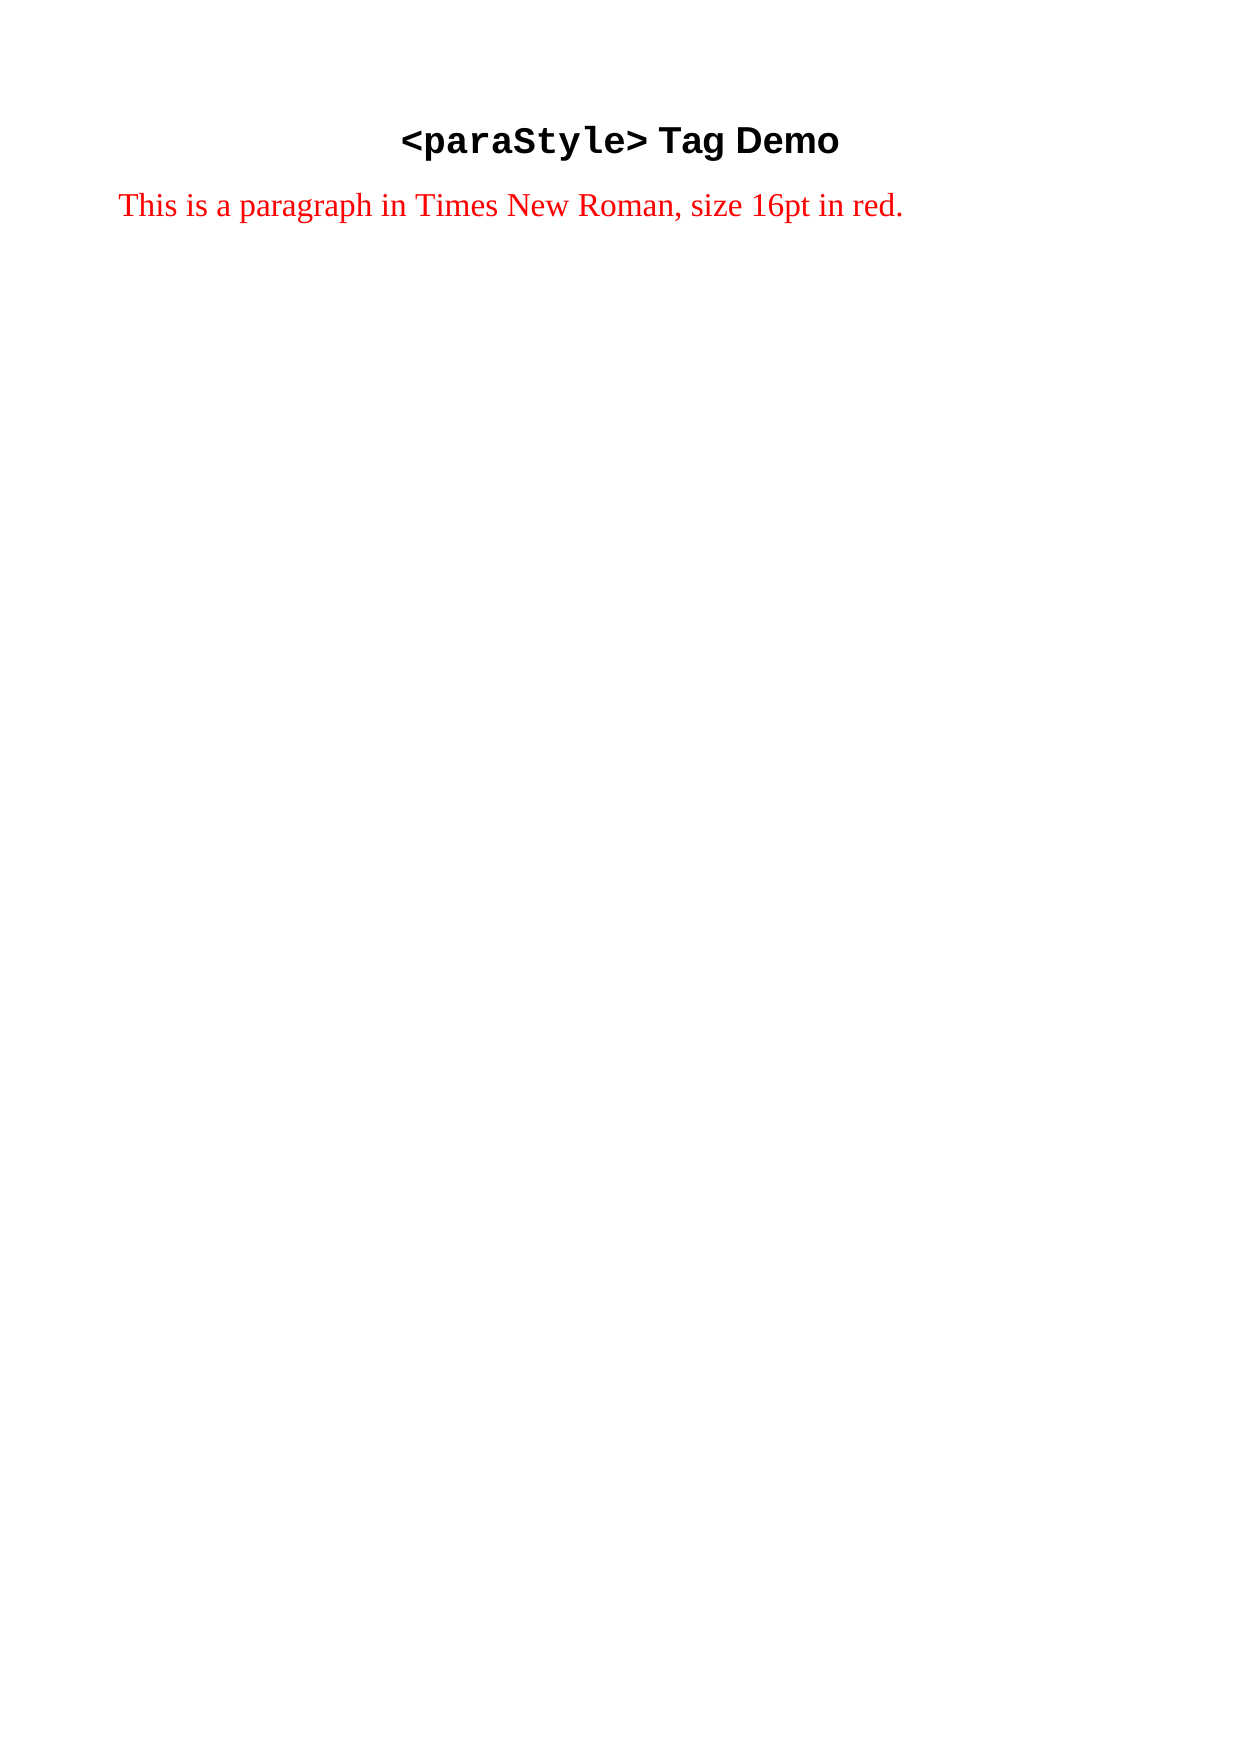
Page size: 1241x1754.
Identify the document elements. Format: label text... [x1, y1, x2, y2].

title <paraStyle> Tag Demo [118, 118, 1122, 164]
text This is a paragraph in Times New Roman, size 16pt in red. [118, 185, 1122, 224]
